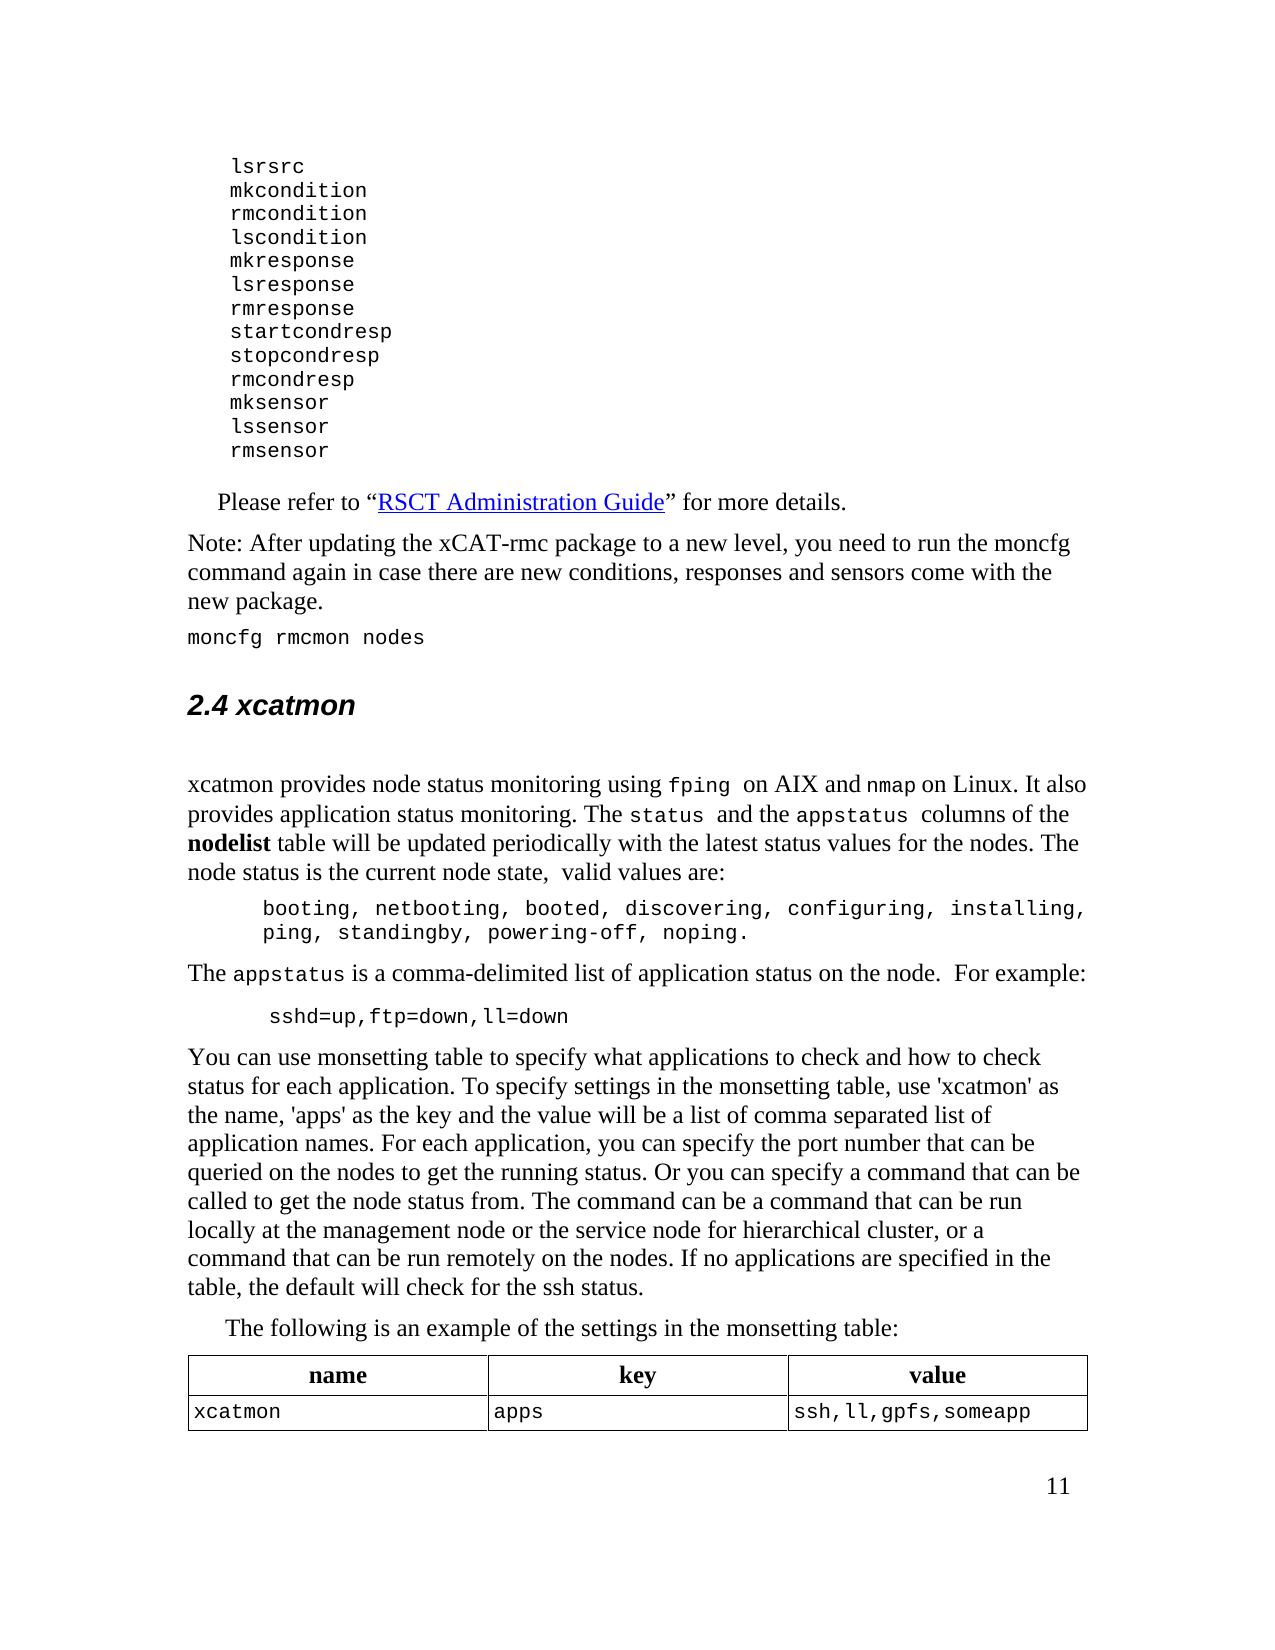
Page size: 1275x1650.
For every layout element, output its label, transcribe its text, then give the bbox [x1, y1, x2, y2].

text The following is an example of the settings in the monsetting table: [187, 1313, 1087, 1342]
text sshd=up,ftp=down,ll=down [262, 1000, 1087, 1030]
table_header name [189, 1356, 487, 1395]
text Note: After updating the xCAT-rmc package to a new level, you need to run the moncfg command again in case there are new conditions, responses and sensors come with the new package. [187, 528, 1087, 614]
table_header value [789, 1356, 1087, 1395]
text The appstatus is a comma-delimited list of application status on the node. For example: [187, 958, 1087, 988]
table_cell apps [489, 1396, 787, 1430]
subtitle 2.4 xcatmon [187, 688, 1087, 722]
table_cell ssh,ll,gpfs,someapp [789, 1396, 1087, 1430]
text moncfg rmcmon nodes [187, 627, 1087, 651]
list lsrsrc mkcondition rmcondition lscondition mkresponse lsresponse rmresponse startcondresp stopcondresp rmcondresp mksensor lssensor rmsensor Please refer to “RSCT Administration Guide” for more details. [187, 150, 1087, 516]
text xcatmon provides node status monitoring using fping on AIX and nmap on Linux. It also provides application status monitoring. The status and the appstatus columns of the nodelist table will be updated periodically with the latest status values for the nodes. The node status is the current node state, valid values are: [187, 769, 1087, 886]
table_header key [489, 1356, 787, 1395]
table_cell xcatmon [189, 1396, 487, 1430]
text booting, netbooting, booted, discovering, configuring, installing, ping, standingby, powering-off, noping. [262, 898, 1087, 946]
text You can use monsetting table to specify what applications to check and how to check status for each application. To specify settings in the monsetting table, use 'xcatmon' as the name, 'apps' as the key and the value will be a list of comma separated list of application names. For each application, you can specify the port number that can be queried on the nodes to get the running status. Or you can specify a command that can be called to get the node status from. The command can be a command that can be run locally at the management node or the service node for hierarchical cluster, or a command that can be run remotely on the nodes. If no applications are specified in the table, the default will check for the ssh status. [187, 1042, 1087, 1301]
